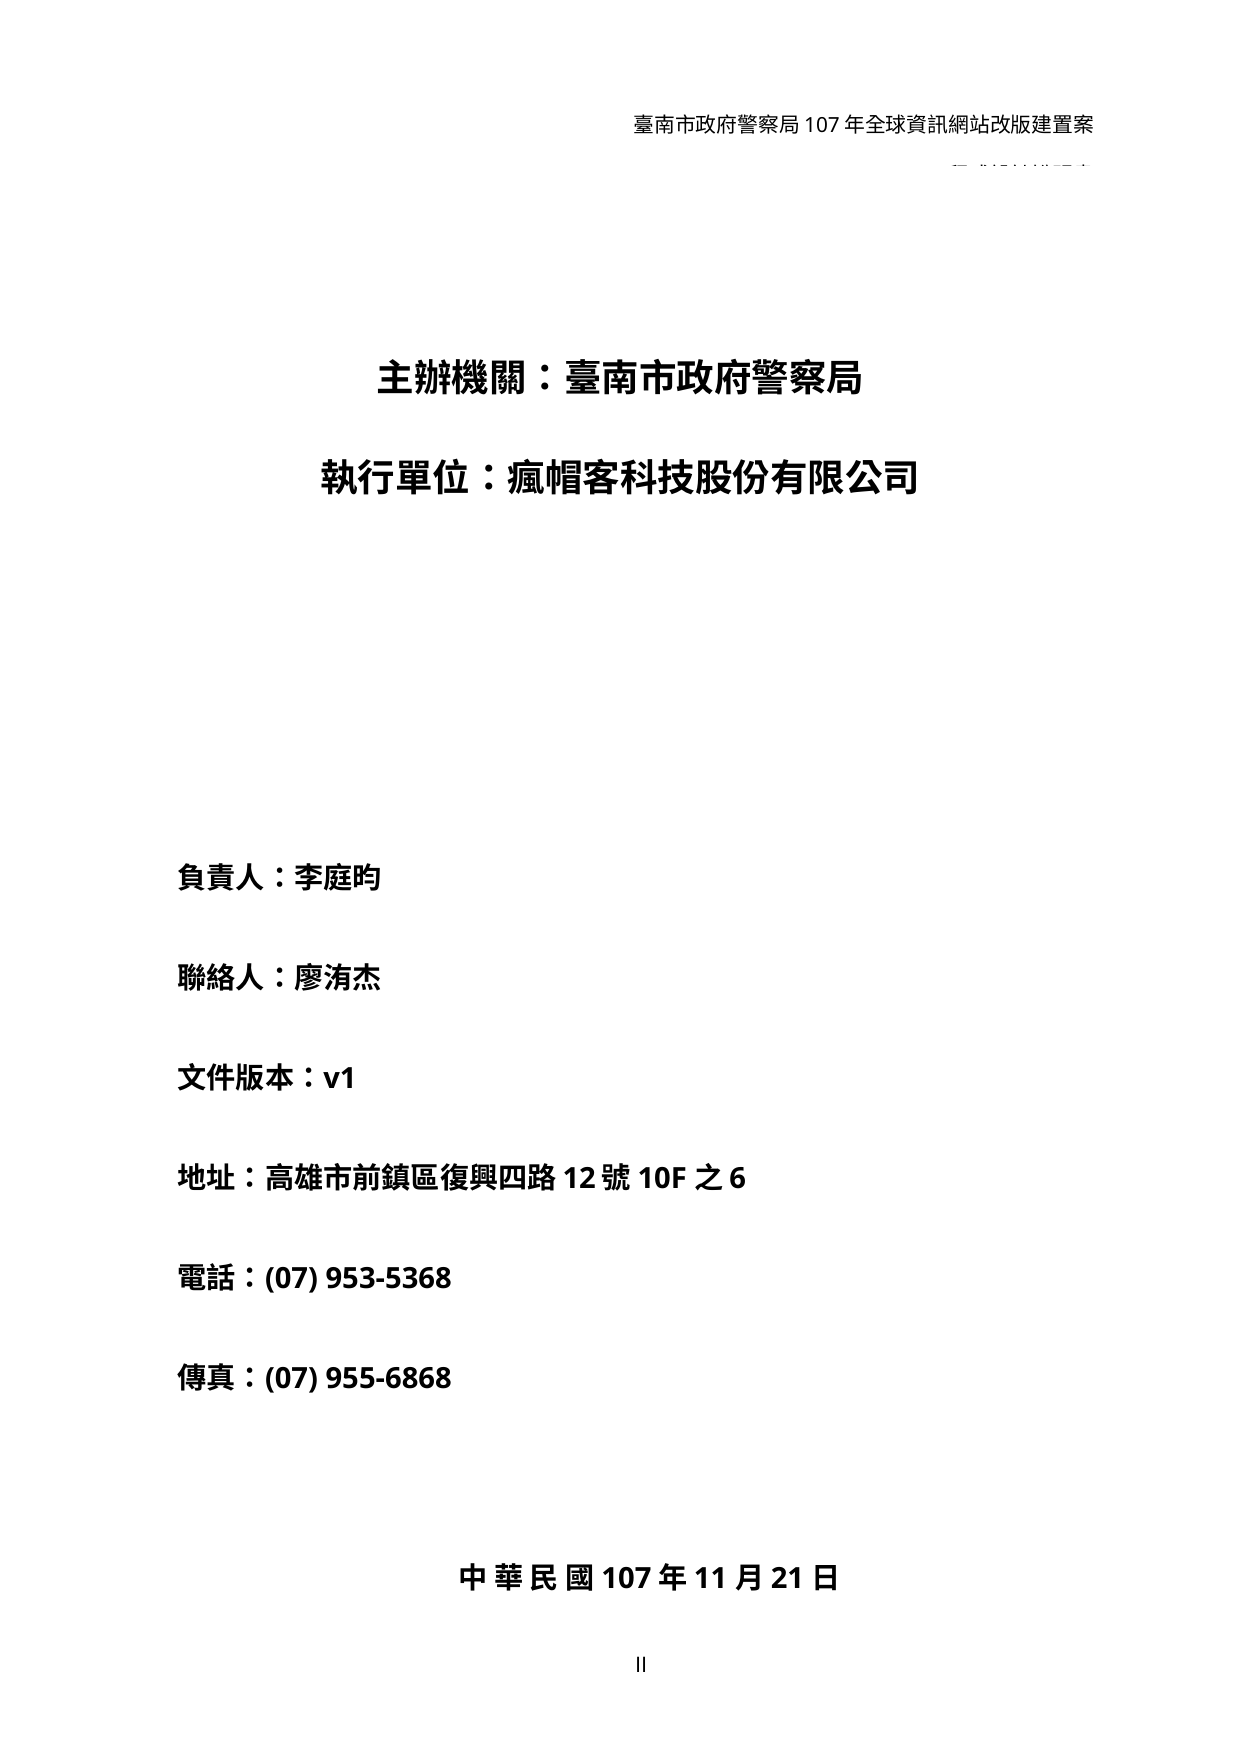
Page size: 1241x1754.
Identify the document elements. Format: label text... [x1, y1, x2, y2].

text 聯絡人：廖洧杰 [177, 934, 1063, 996]
text 電話：(07) 953-5368 [177, 1234, 1063, 1296]
text 執行單位：瘋帽客科技股份有限公司 [177, 434, 1063, 496]
text 負責人：李庭昀 [177, 834, 1063, 896]
text 傳真：(07) 955-6868 [177, 1334, 1063, 1396]
text 中 華 民 國 107 年11 月 21 日 [177, 1534, 1063, 1596]
text 文件版本：v1 [177, 1034, 1063, 1096]
text 主辦機關：臺南市政府警察局 [177, 334, 1063, 396]
text 地址：高雄市前鎮區復興四路12號 10F 之6 [177, 1134, 1063, 1196]
